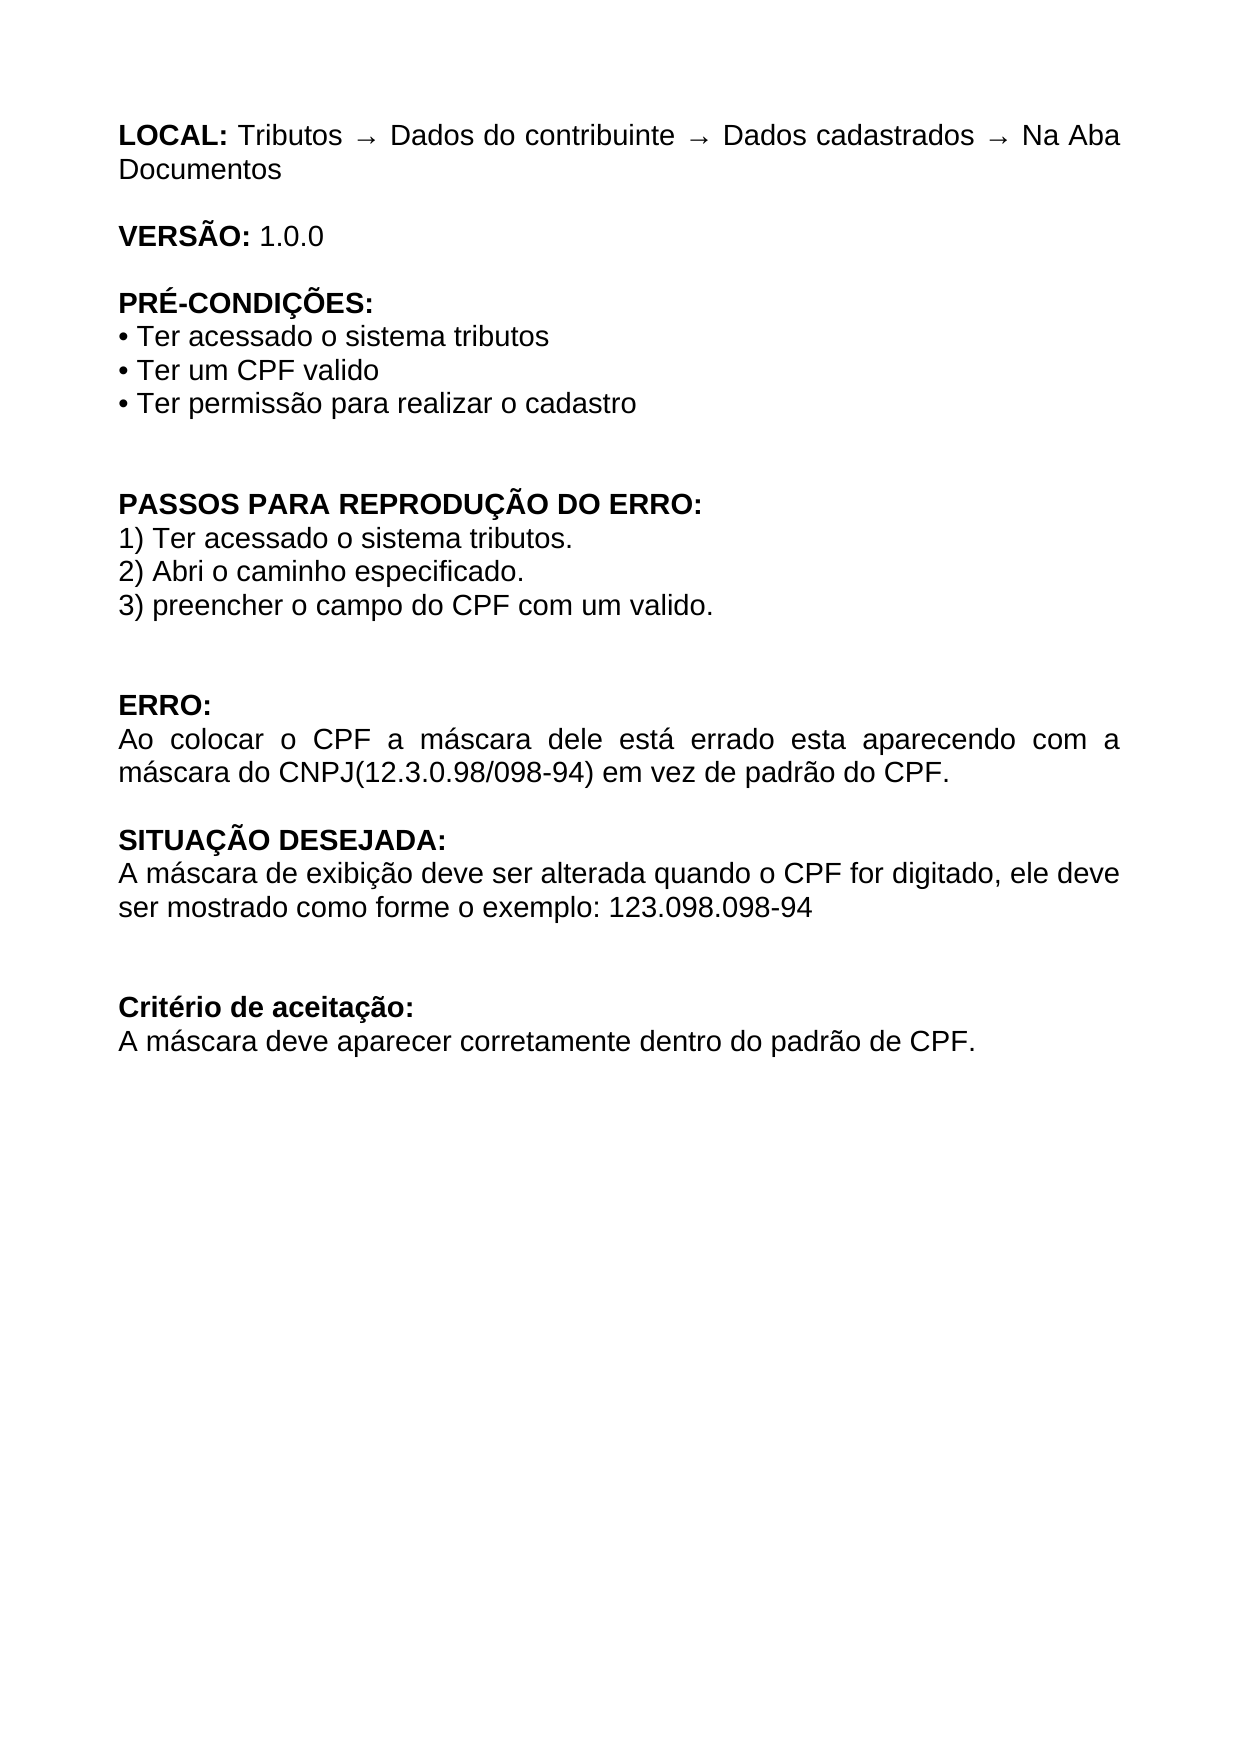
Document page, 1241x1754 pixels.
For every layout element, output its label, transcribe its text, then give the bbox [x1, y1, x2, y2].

text PRÉ-CONDIÇÕES: [118, 286, 1122, 319]
text 3) preencher o campo do CPF com um valido. [118, 588, 1122, 621]
text ERRO: [118, 688, 1122, 722]
text A máscara de exibição deve ser alterada quando o CPF for digitado, ele deve ser mostrado como forme o exemplo: 123.098.098-94 [118, 856, 1122, 923]
text Critério de aceitação: [118, 990, 1122, 1024]
text • Ter permissão para realizar o cadastro [118, 386, 1122, 420]
text 1) Ter acessado o sistema tributos. [118, 521, 1122, 554]
text • Ter acessado o sistema tributos [118, 319, 1122, 353]
text VERSÃO: 1.0.0 [118, 219, 1122, 252]
text PASSOS PARA REPRODUÇÃO DO ERRO: [118, 487, 1122, 521]
text A máscara deve aparecer corretamente dentro do padrão de CPF. [118, 1024, 1122, 1057]
text • Ter um CPF valido [118, 353, 1122, 386]
text Ao colocar o CPF a máscara dele está errado esta aparecendo com a máscara do CNPJ(12.3.0.98/098-94) em vez de padrão do CPF. [118, 722, 1122, 789]
text LOCAL: Tributos → Dados do contribuinte → Dados cadastrados → Na Aba Documentos [118, 118, 1122, 185]
text SITUAÇÃO DESEJADA: [118, 822, 1122, 856]
text 2) Abri o caminho especificado. [118, 554, 1122, 588]
